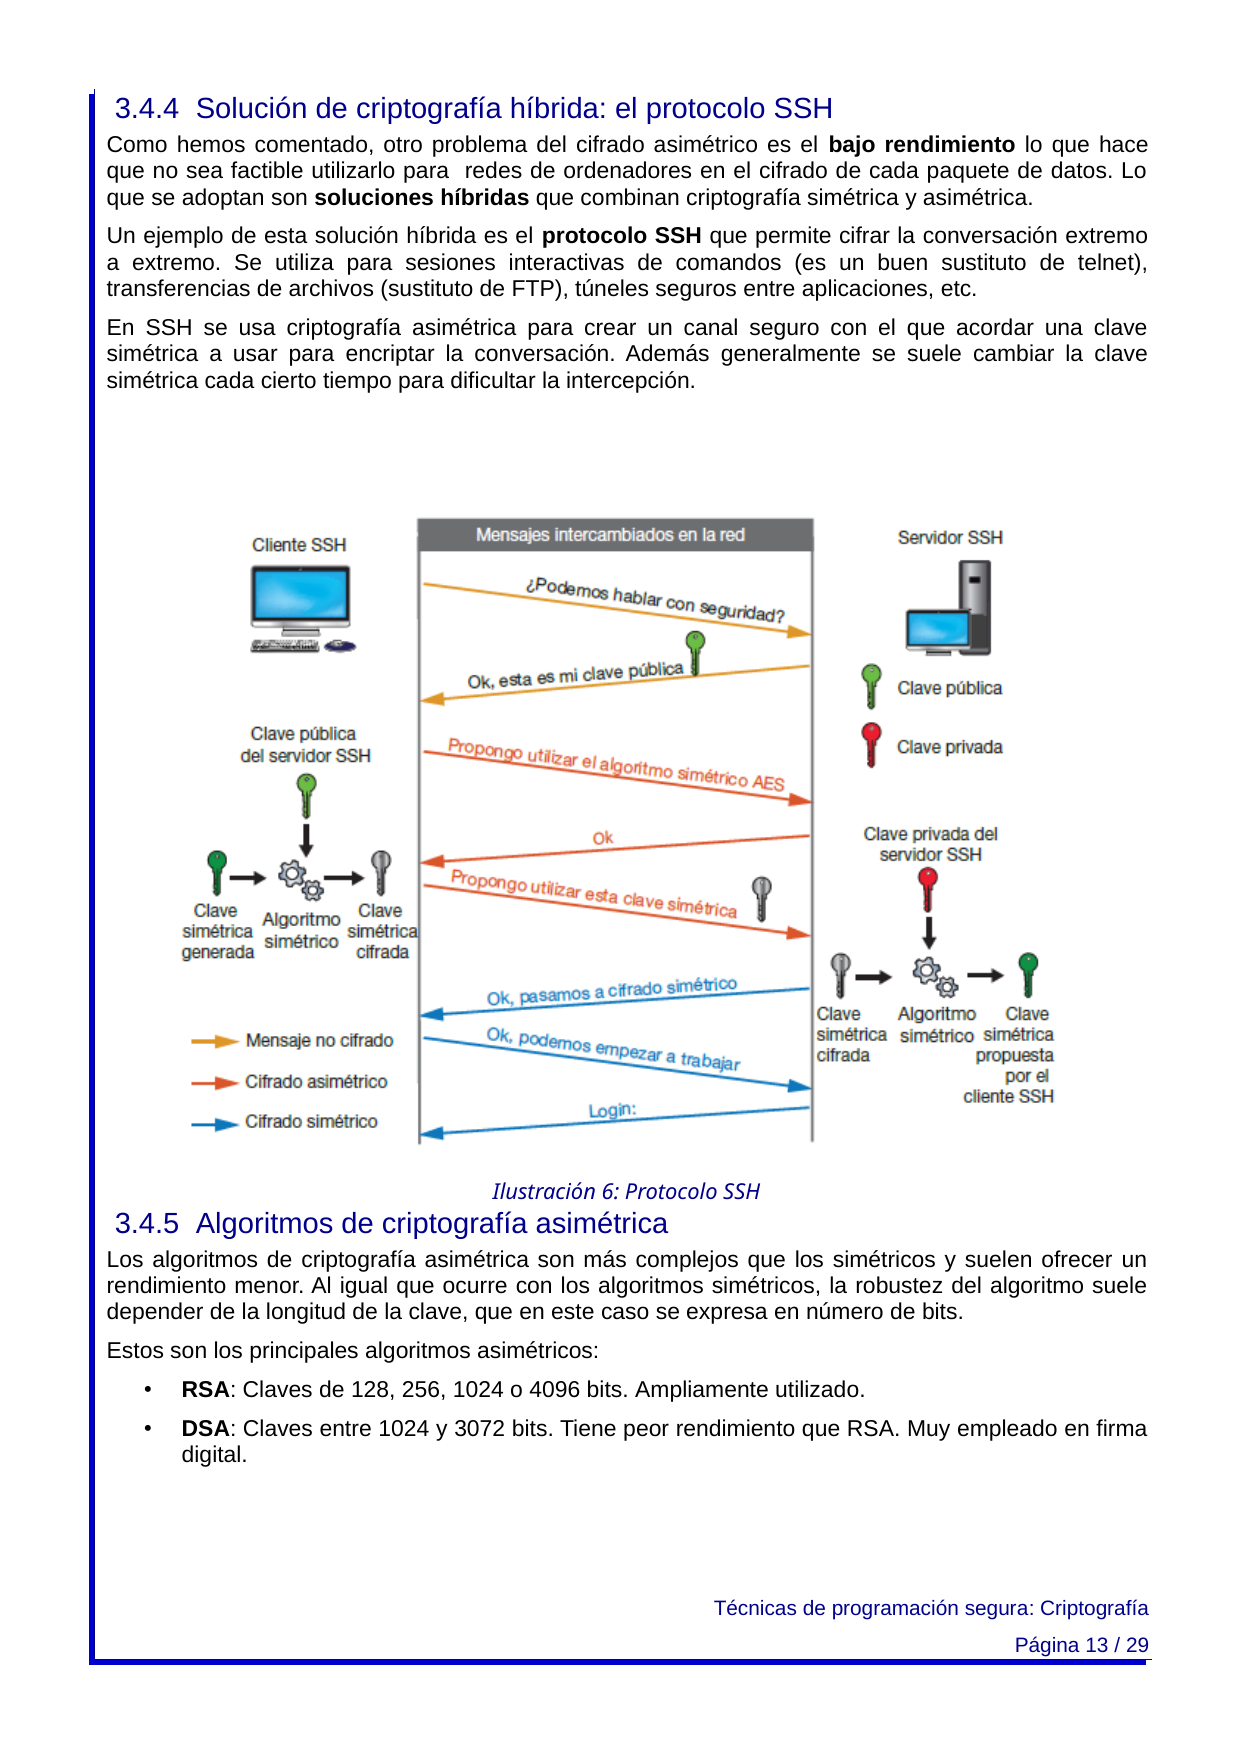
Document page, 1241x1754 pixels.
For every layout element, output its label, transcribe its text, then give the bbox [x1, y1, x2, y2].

text En SSH se usa criptografía asimétrica para crear un canal seguro con el que acordar una clave simétrica a usar para encriptar la conversación. Además generalmente se suele cambiar la clave simétrica cada cierto tiempo para dificultar la intercepción. [106, 314, 1149, 393]
text Ilustración 6: Protocolo SSH [174, 1156, 1081, 1206]
text Los algoritmos de criptografía asimétrica son más complejos que los simétricos y suelen ofrecer un rendimiento menor. Al igual que ocurre con los algoritmos simétricos, la robustez del algoritmo suele depender de la longitud de la clave, que en este caso se expresa en número de bits. [106, 1246, 1149, 1325]
subtitle Solución de criptografía híbrida: el protocolo SSH [106, 91, 1149, 125]
text [174, 438, 1081, 497]
list DSA: Claves entre 1024 y 3072 bits. Tiene peor rendimiento que RSA. Muy empleado en firma digital. [144, 1414, 1149, 1467]
text Estos son los principales algoritmos asimétricos: [106, 1337, 1149, 1363]
list RSA: Claves de 128, 256, 1024 o 4096 bits. Ampliamente utilizado. [144, 1376, 1149, 1402]
subtitle Algoritmos de criptografía asimétrica [106, 456, 1149, 1240]
text Como hemos comentado, otro problema del cifrado asimétrico es el bajo rendimiento lo que hace que no sea factible utilizarlo para redes de ordenadores en el cifrado de cada paquete de datos. Lo que se adoptan son soluciones híbridas que combinan criptografía simétrica y asimétrica. [106, 131, 1149, 210]
picture [174, 497, 1081, 1156]
text Un ejemplo de esta solución híbrida es el protocolo SSH que permite cifrar la conversación extremo a extremo. Se utiliza para sesiones interactivas de comandos (es un buen sustituto de telnet), transferencias de archivos (sustituto de FTP), túneles seguros entre aplicaciones, etc. [106, 222, 1149, 301]
